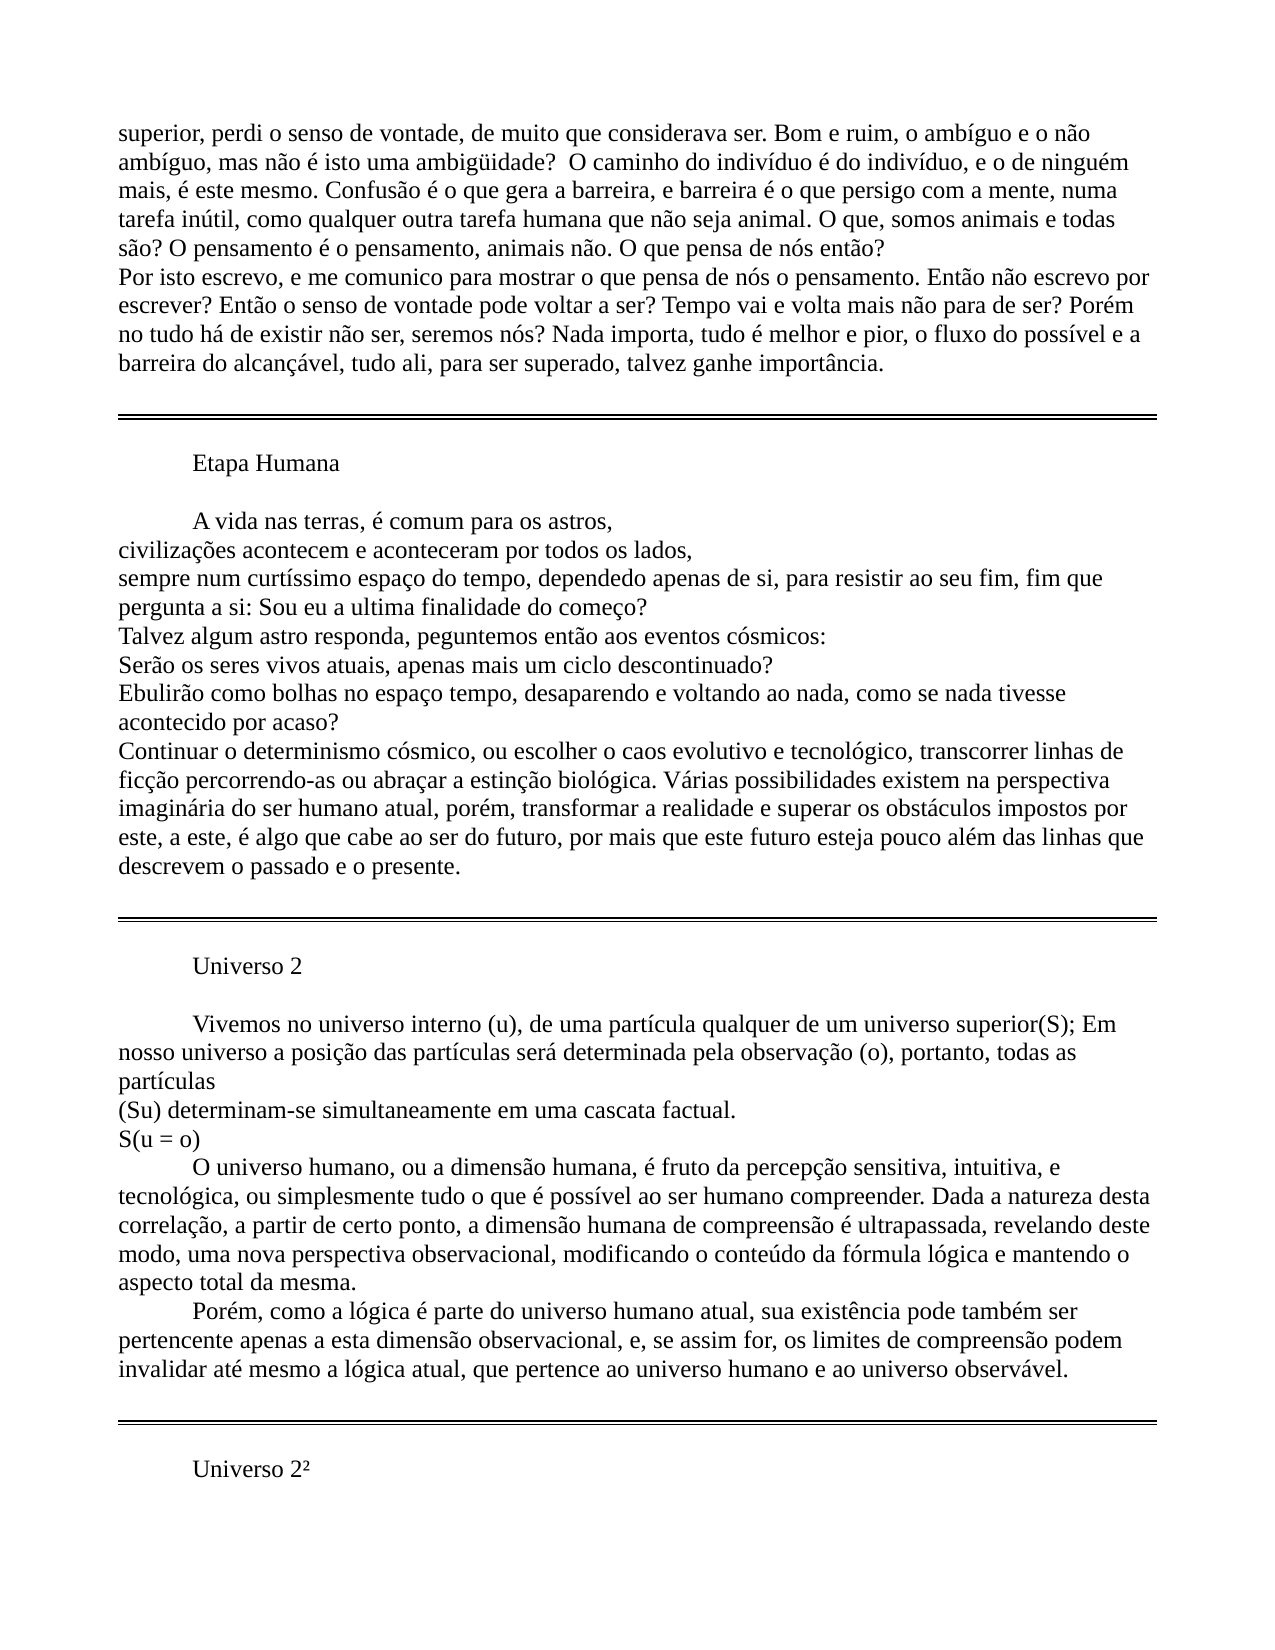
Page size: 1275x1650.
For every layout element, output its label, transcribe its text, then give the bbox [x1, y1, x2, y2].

text S(u = o) [118, 1124, 1157, 1152]
text Universo 2 [118, 951, 1157, 980]
text sempre num curtíssimo espaço do tempo, dependedo apenas de si, para resistir ao seu fim, fim que pergunta a si: Sou eu a ultima finalidade do começo? [118, 563, 1157, 621]
text superior, perdi o senso de vontade, de muito que considerava ser. Bom e ruim, o ambíguo e o não ambíguo, mas não é isto uma ambigüidade? O caminho do indivíduo é do indivíduo, e o de ninguém mais, é este mesmo. Confusão é o que gera a barreira, e barreira é o que persigo com a mente, numa tarefa inútil, como qualquer outra tarefa humana que não seja animal. O que, somos animais e todas são? O pensamento é o pensamento, animais não. O que pensa de nós então? [118, 118, 1157, 262]
text civilizações acontecem e aconteceram por todos os lados, [118, 535, 1157, 563]
text (Su) determinam-se simultaneamente em uma cascata factual. [118, 1095, 1157, 1124]
text Talvez algum astro responda, peguntemos então aos eventos cósmicos: [118, 621, 1157, 650]
text A vida nas terras, é comum para os astros, [118, 506, 1157, 535]
text Continuar o determinismo cósmico, ou escolher o caos evolutivo e tecnológico, transcorrer linhas de ficção percorrendo-as ou abraçar a estinção biológica. Várias possibilidades existem na perspectiva imaginária do ser humano atual, porém, transformar a realidade e superar os obstáculos impostos por este, a este, é algo que cabe ao ser do futuro, por mais que este futuro esteja pouco além das linhas que descrevem o passado e o presente. [118, 736, 1157, 880]
text Vivemos no universo interno (u), de uma partícula qualquer de um universo superior(S); Em nosso universo a posição das partículas será determinada pela observação (o), portanto, todas as partículas [118, 1009, 1157, 1095]
text O universo humano, ou a dimensão humana, é fruto da percepção sensitiva, intuitiva, e tecnológica, ou simplesmente tudo o que é possível ao ser humano compreender. Dada a natureza desta correlação, a partir de certo ponto, a dimensão humana de compreensão é ultrapassada, revelando deste modo, uma nova perspectiva observacional, modificando o conteúdo da fórmula lógica e mantendo o aspecto total da mesma. [118, 1152, 1157, 1296]
text Universo 2² [118, 1454, 1157, 1483]
text Serão os seres vivos atuais, apenas mais um ciclo descontinuado? [118, 650, 1157, 678]
text Ebulirão como bolhas no espaço tempo, desaparendo e voltando ao nada, como se nada tivesse acontecido por acaso? [118, 678, 1157, 736]
text Por isto escrevo, e me comunico para mostrar o que pensa de nós o pensamento. Então não escrevo por escrever? Então o senso de vontade pode voltar a ser? Tempo vai e volta mais não para de ser? Porém no tudo há de existir não ser, seremos nós? Nada importa, tudo é melhor e pior, o fluxo do possível e a barreira do alcançável, tudo ali, para ser superado, talvez ganhe importância. [118, 262, 1157, 377]
text Etapa Humana [118, 448, 1157, 477]
text Porém, como a lógica é parte do universo humano atual, sua existência pode também ser pertencente apenas a esta dimensão observacional, e, se assim for, os limites de compreensão podem invalidar até mesmo a lógica atual, que pertence ao universo humano e ao universo observável. [118, 1296, 1157, 1382]
